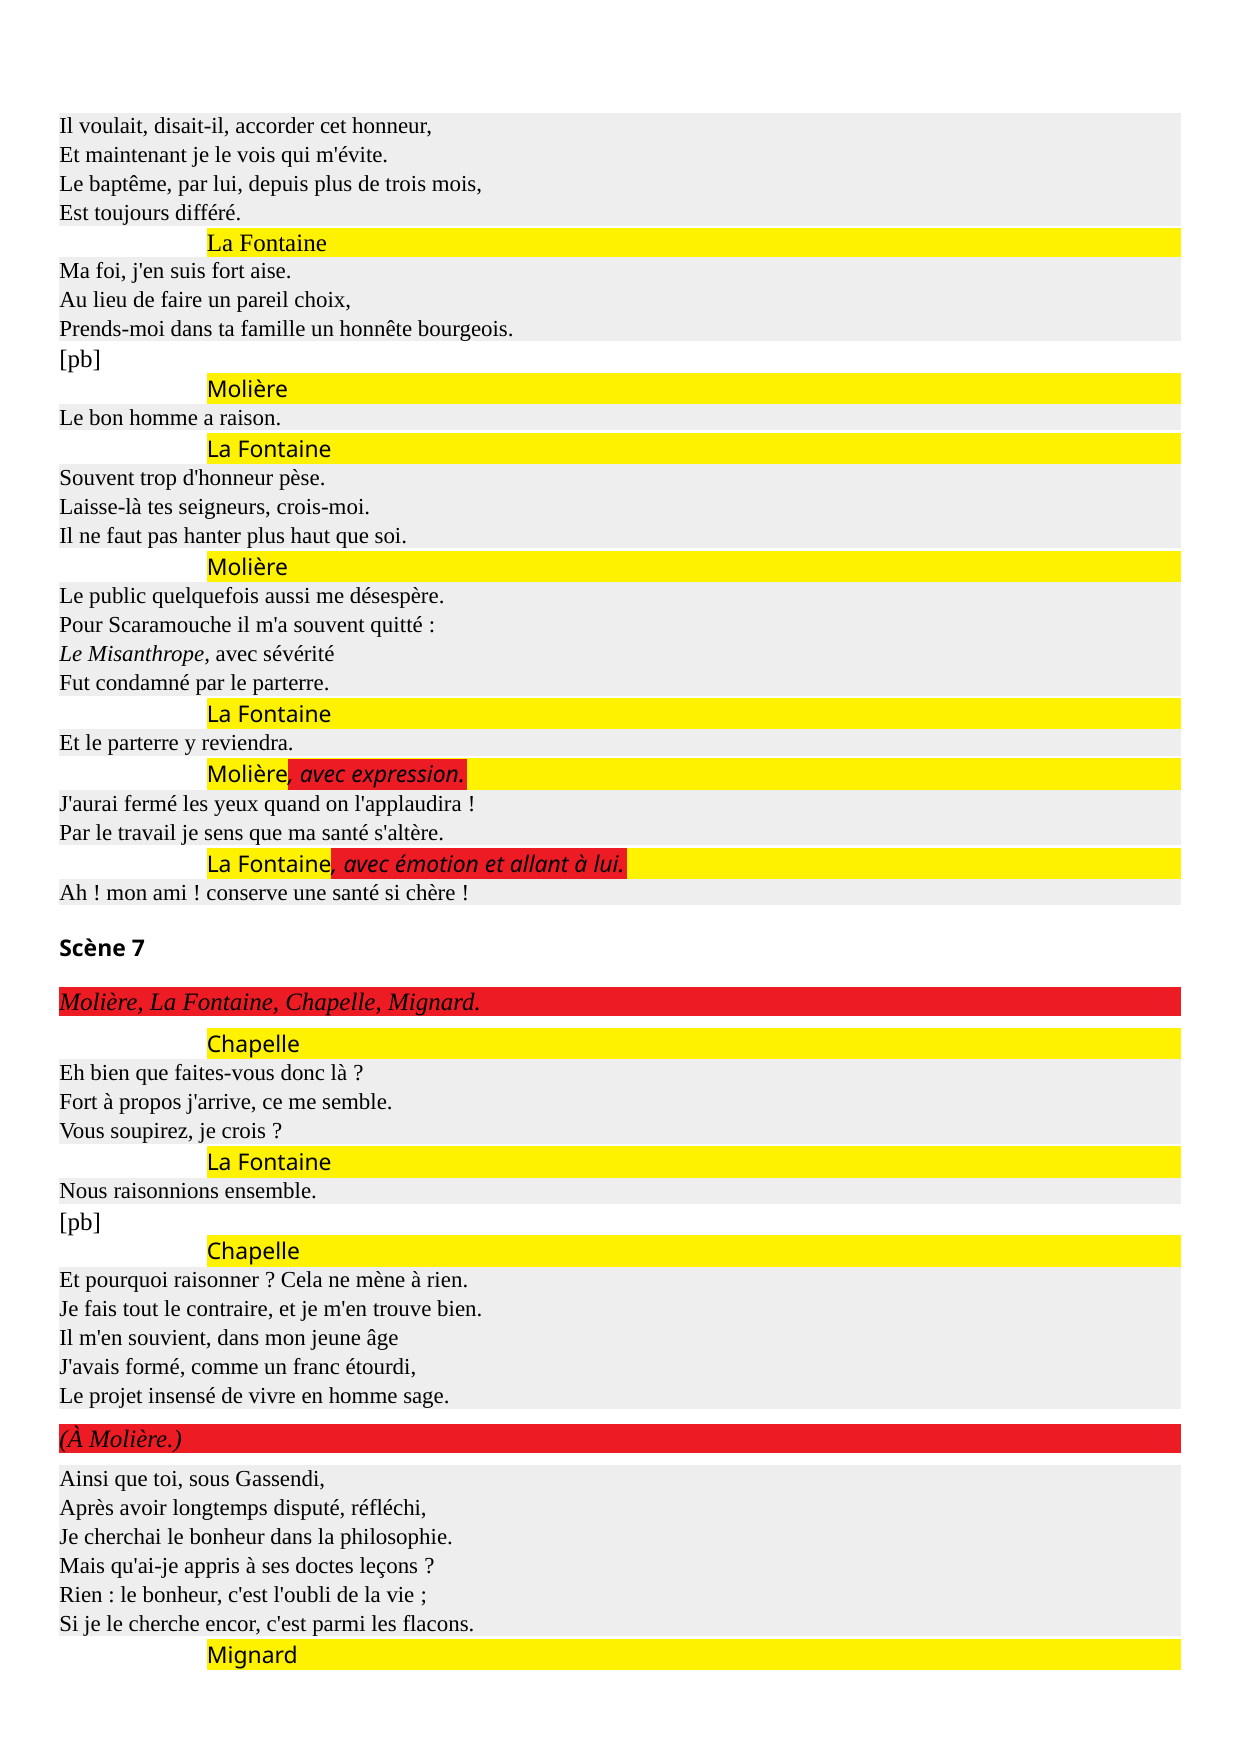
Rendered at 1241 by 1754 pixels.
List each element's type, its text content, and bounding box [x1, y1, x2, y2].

text [pb] [59, 1207, 1181, 1235]
text Le Misanthrope, avec sévérité [59, 640, 1181, 667]
text Je cherchai le bonheur dans la philosophie. [59, 1523, 1181, 1549]
text Et pourquoi raisonner ? Cela ne mène à rien. [59, 1267, 1181, 1293]
text Molière, La Fontaine, Chapelle, Mignard. [59, 987, 1181, 1016]
text La Fontaine [207, 698, 1181, 729]
text J'aurai fermé les yeux quand on l'applaudira ! [59, 790, 1181, 816]
text Il m'en souvient, dans mon jeune âge [59, 1324, 1181, 1351]
text Il ne faut pas hanter plus haut que soi. [59, 522, 1181, 548]
text Molière [207, 373, 1181, 404]
text Le projet insensé de vivre en homme sage. [59, 1382, 1181, 1409]
text Chapelle [207, 1028, 1181, 1059]
text Par le travail je sens que ma santé s'altère. [59, 819, 1181, 845]
text [pb] [59, 344, 1181, 373]
text Le public quelquefois aussi me désespère. [59, 582, 1181, 609]
text J'avais formé, comme un franc étourdi, [59, 1353, 1181, 1380]
text Rien : le bonheur, c'est l'oubli de la vie ; [59, 1581, 1181, 1607]
text Ma foi, j'en suis fort aise. [59, 257, 1181, 283]
text Pour Scaramouche il m'a souvent quitté : [59, 611, 1181, 638]
text Souvent trop d'honneur pèse. [59, 464, 1181, 491]
text Le bon homme a raison. [59, 404, 1181, 430]
text Au lieu de faire un pareil choix, [59, 286, 1181, 312]
text Après avoir longtemps disputé, réfléchi, [59, 1494, 1181, 1520]
text Et maintenant je le vois qui m'évite. [59, 142, 1181, 168]
text Molière, avec expression. [207, 758, 1181, 790]
text Si je le cherche encor, c'est parmi les flacons. [59, 1610, 1181, 1636]
text La Fontaine [207, 433, 1181, 464]
text Mignard [207, 1639, 1181, 1670]
text Le baptême, par lui, depuis plus de trois mois, [59, 171, 1181, 197]
text (À Molière.) [59, 1424, 1181, 1453]
text Ah ! mon ami ! conserve une santé si chère ! [59, 879, 1181, 905]
text Molière [207, 551, 1181, 582]
text La Fontaine, avec émotion et allant à lui. [627, 848, 1181, 879]
text Et le parterre y reviendra. [59, 729, 1181, 756]
text Laisse-là tes seigneurs, crois-moi. [59, 493, 1181, 519]
text Il voulait, disait-il, accorder cet honneur, [59, 113, 1181, 139]
text La Fontaine, avec émotion et allant à lui. [207, 848, 331, 879]
text Vous soupirez, je crois ? [59, 1117, 1181, 1144]
text La Fontaine [207, 228, 1181, 257]
text Ainsi que toi, sous Gassendi, [59, 1465, 1181, 1491]
text Je fais tout le contraire, et je m'en trouve bien. [59, 1296, 1181, 1322]
text La Fontaine [207, 1146, 1181, 1178]
text Mais qu'ai-je appris à ses doctes leçons ? [59, 1552, 1181, 1578]
subtitle Scène 7 [59, 931, 1181, 963]
text Fort à propos j'arrive, ce me semble. [59, 1088, 1181, 1115]
text Nous raisonnions ensemble. [59, 1178, 1181, 1204]
text Eh bien que faites-vous donc là ? [59, 1059, 1181, 1086]
text Chapelle [207, 1235, 1181, 1267]
text Fut condamné par le parterre. [59, 669, 1181, 696]
text Est toujours différé. [59, 199, 1181, 226]
text Prends-moi dans ta famille un honnête bourgeois. [59, 315, 1181, 341]
